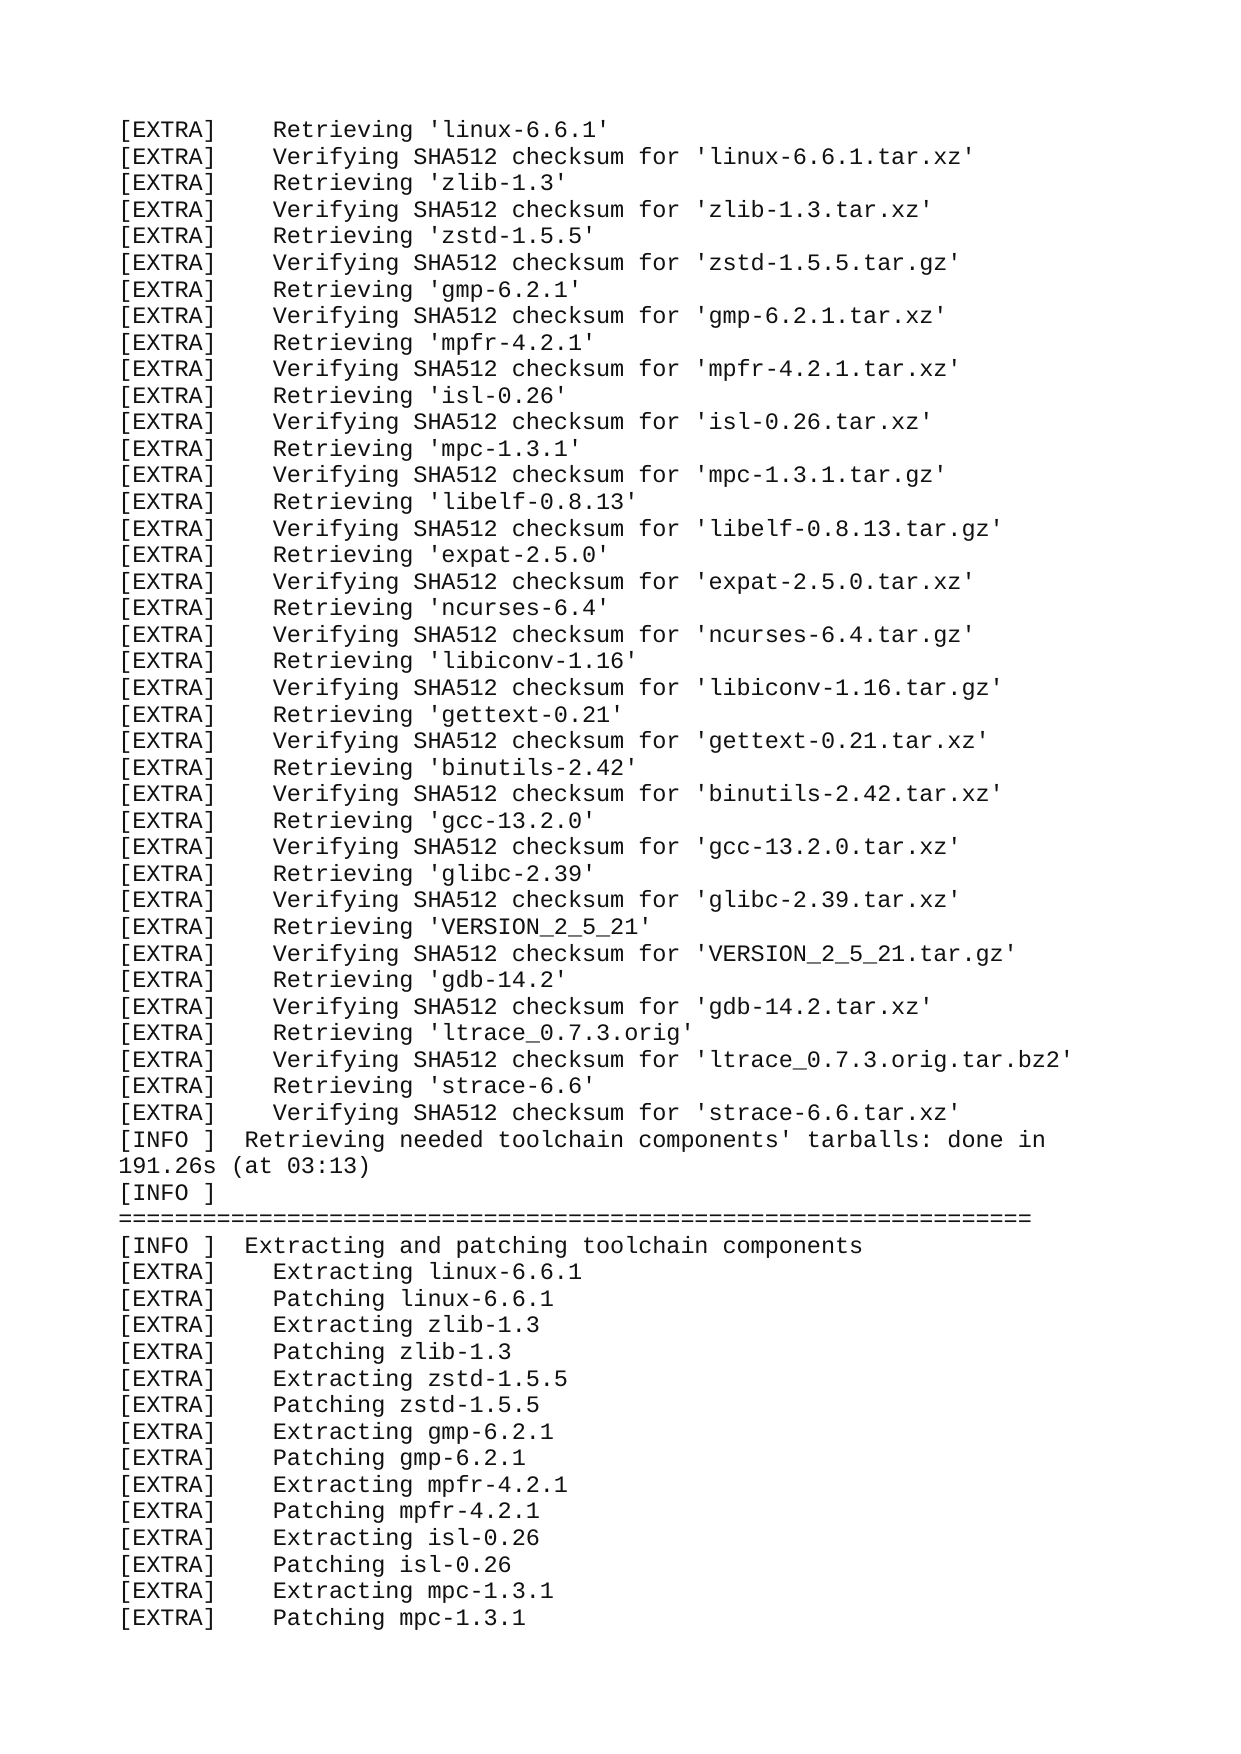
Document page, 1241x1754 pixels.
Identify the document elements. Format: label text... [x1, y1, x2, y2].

text [EXTRA] Retrieving 'binutils-2.42' [118, 756, 1122, 782]
text [EXTRA] Retrieving 'gmp-6.2.1' [118, 277, 1122, 304]
text [EXTRA] Retrieving 'gcc-13.2.0' [118, 809, 1122, 835]
text [EXTRA] Verifying SHA512 checksum for 'ncurses-6.4.tar.gz' [118, 623, 1122, 649]
text [EXTRA] Verifying SHA512 checksum for 'mpc-1.3.1.tar.gz' [118, 463, 1122, 490]
text [EXTRA] Retrieving 'VERSION_2_5_21' [118, 915, 1122, 942]
text [EXTRA] Extracting linux-6.6.1 [118, 1260, 1122, 1287]
text [EXTRA] Extracting mpfr-4.2.1 [118, 1473, 1122, 1499]
text [EXTRA] Retrieving 'strace-6.6' [118, 1074, 1122, 1101]
text [EXTRA] Extracting zstd-1.5.5 [118, 1367, 1122, 1393]
text [EXTRA] Verifying SHA512 checksum for 'libiconv-1.16.tar.gz' [118, 676, 1122, 702]
text [INFO ] Retrieving needed toolchain components' tarballs: done in 191.26s (at 03:13) [118, 1127, 1122, 1181]
text [EXTRA] Extracting mpc-1.3.1 [118, 1579, 1122, 1606]
text [EXTRA] Retrieving 'linux-6.6.1' [118, 118, 1122, 145]
text [EXTRA] Retrieving 'libelf-0.8.13' [118, 490, 1122, 517]
text [EXTRA] Retrieving 'mpfr-4.2.1' [118, 331, 1122, 357]
text [EXTRA] Verifying SHA512 checksum for 'expat-2.5.0.tar.xz' [118, 570, 1122, 596]
text [EXTRA] Patching zlib-1.3 [118, 1340, 1122, 1367]
text [EXTRA] Retrieving 'isl-0.26' [118, 384, 1122, 410]
text [EXTRA] Verifying SHA512 checksum for 'gettext-0.21.tar.xz' [118, 729, 1122, 756]
text [EXTRA] Verifying SHA512 checksum for 'gmp-6.2.1.tar.xz' [118, 304, 1122, 331]
text [EXTRA] Retrieving 'mpc-1.3.1' [118, 437, 1122, 463]
text [EXTRA] Verifying SHA512 checksum for 'VERSION_2_5_21.tar.gz' [118, 942, 1122, 968]
text [EXTRA] Verifying SHA512 checksum for 'mpfr-4.2.1.tar.xz' [118, 357, 1122, 384]
text [EXTRA] Retrieving 'glibc-2.39' [118, 862, 1122, 888]
text [EXTRA] Patching mpc-1.3.1 [118, 1606, 1122, 1632]
text [EXTRA] Extracting gmp-6.2.1 [118, 1420, 1122, 1446]
text [INFO ] ================================================================= [118, 1181, 1122, 1234]
text [EXTRA] Verifying SHA512 checksum for 'strace-6.6.tar.xz' [118, 1101, 1122, 1127]
text [EXTRA] Patching mpfr-4.2.1 [118, 1499, 1122, 1526]
text [EXTRA] Extracting isl-0.26 [118, 1526, 1122, 1552]
text [EXTRA] Retrieving 'gdb-14.2' [118, 968, 1122, 995]
text [EXTRA] Verifying SHA512 checksum for 'gdb-14.2.tar.xz' [118, 995, 1122, 1021]
text [EXTRA] Verifying SHA512 checksum for 'linux-6.6.1.tar.xz' [118, 145, 1122, 171]
text [EXTRA] Retrieving 'ncurses-6.4' [118, 596, 1122, 623]
text [EXTRA] Retrieving 'gettext-0.21' [118, 702, 1122, 729]
text [EXTRA] Verifying SHA512 checksum for 'libelf-0.8.13.tar.gz' [118, 517, 1122, 543]
text [EXTRA] Verifying SHA512 checksum for 'ltrace_0.7.3.orig.tar.bz2' [118, 1048, 1122, 1074]
text [EXTRA] Retrieving 'expat-2.5.0' [118, 543, 1122, 570]
text [EXTRA] Verifying SHA512 checksum for 'glibc-2.39.tar.xz' [118, 888, 1122, 915]
text [EXTRA] Verifying SHA512 checksum for 'zlib-1.3.tar.xz' [118, 198, 1122, 224]
text [EXTRA] Patching isl-0.26 [118, 1552, 1122, 1579]
text [EXTRA] Verifying SHA512 checksum for 'isl-0.26.tar.xz' [118, 410, 1122, 437]
text [EXTRA] Retrieving 'zlib-1.3' [118, 171, 1122, 198]
text [EXTRA] Verifying SHA512 checksum for 'binutils-2.42.tar.xz' [118, 782, 1122, 809]
text [EXTRA] Retrieving 'libiconv-1.16' [118, 649, 1122, 676]
text [EXTRA] Verifying SHA512 checksum for 'gcc-13.2.0.tar.xz' [118, 835, 1122, 862]
text [EXTRA] Extracting zlib-1.3 [118, 1313, 1122, 1340]
text [INFO ] Extracting and patching toolchain components [118, 1234, 1122, 1260]
text [EXTRA] Patching zstd-1.5.5 [118, 1393, 1122, 1420]
text [EXTRA] Verifying SHA512 checksum for 'zstd-1.5.5.tar.gz' [118, 251, 1122, 277]
text [EXTRA] Retrieving 'ltrace_0.7.3.orig' [118, 1021, 1122, 1048]
text [EXTRA] Patching linux-6.6.1 [118, 1287, 1122, 1313]
text [EXTRA] Retrieving 'zstd-1.5.5' [118, 224, 1122, 251]
text [EXTRA] Patching gmp-6.2.1 [118, 1446, 1122, 1473]
